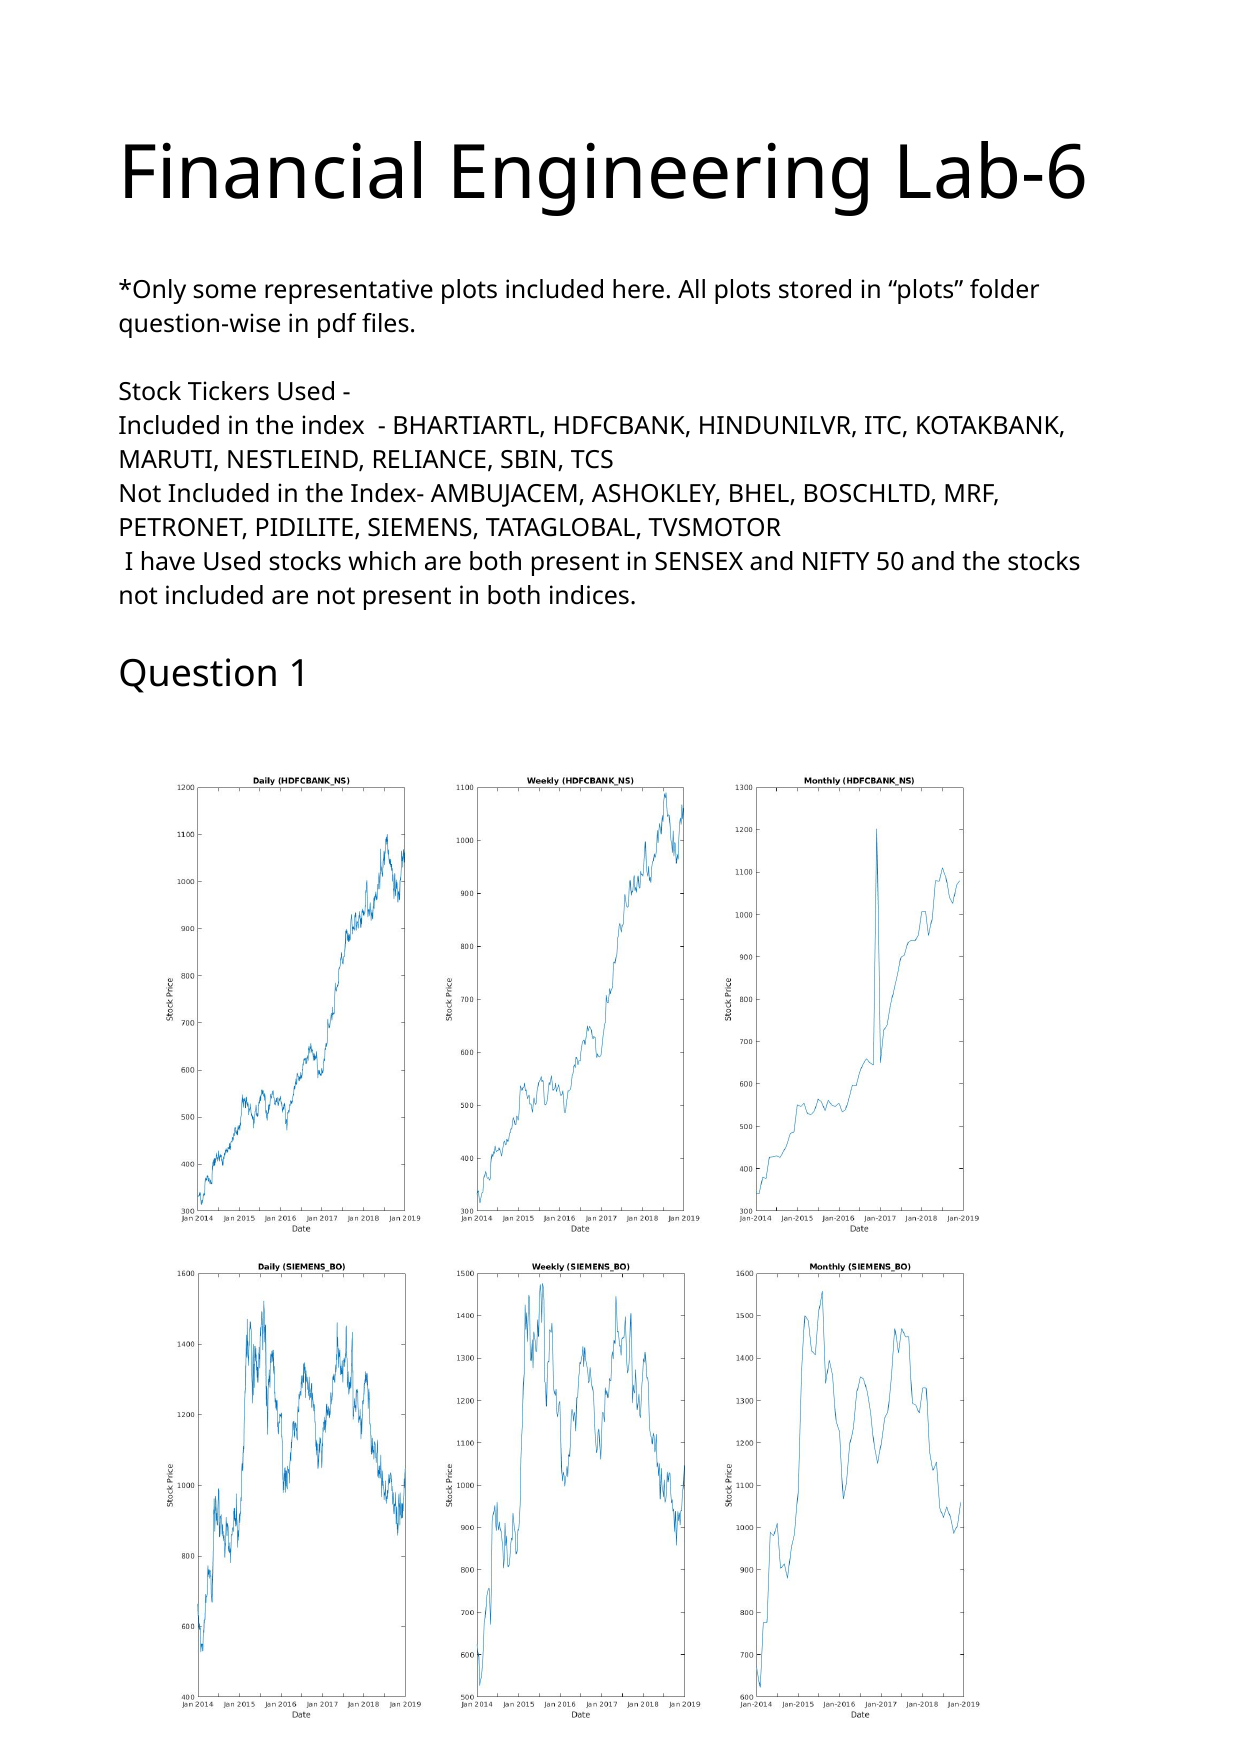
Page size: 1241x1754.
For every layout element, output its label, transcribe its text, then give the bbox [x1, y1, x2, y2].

text Stock Tickers Used - [118, 373, 1122, 408]
text Question 1 [118, 646, 1122, 697]
text Not Included in the Index- AMBUJACEM, ASHOKLEY, BHEL, BOSCHLTD, MRF, PETRONET, PIDILITE, SIEMENS, TATAGLOBAL, TVSMOTOR [118, 476, 1122, 544]
text I have Used stocks which are both present in SENSEX and NIFTY 50 and the stocks not included are not present in both indices. [118, 544, 1122, 612]
text *Only some representative plots included here. All plots stored in “plots” folder question-wise in pdf files. [118, 271, 1122, 339]
text Included in the index - BHARTIARTL, HDFCBANK, HINDUNILVR, ITC, KOTAKBANK, MARUTI, NESTLEIND, RELIANCE, SBIN, TCS [118, 408, 1122, 476]
picture [68, 748, 1063, 1754]
text Financial Engineering Lab-6 [118, 118, 1122, 220]
